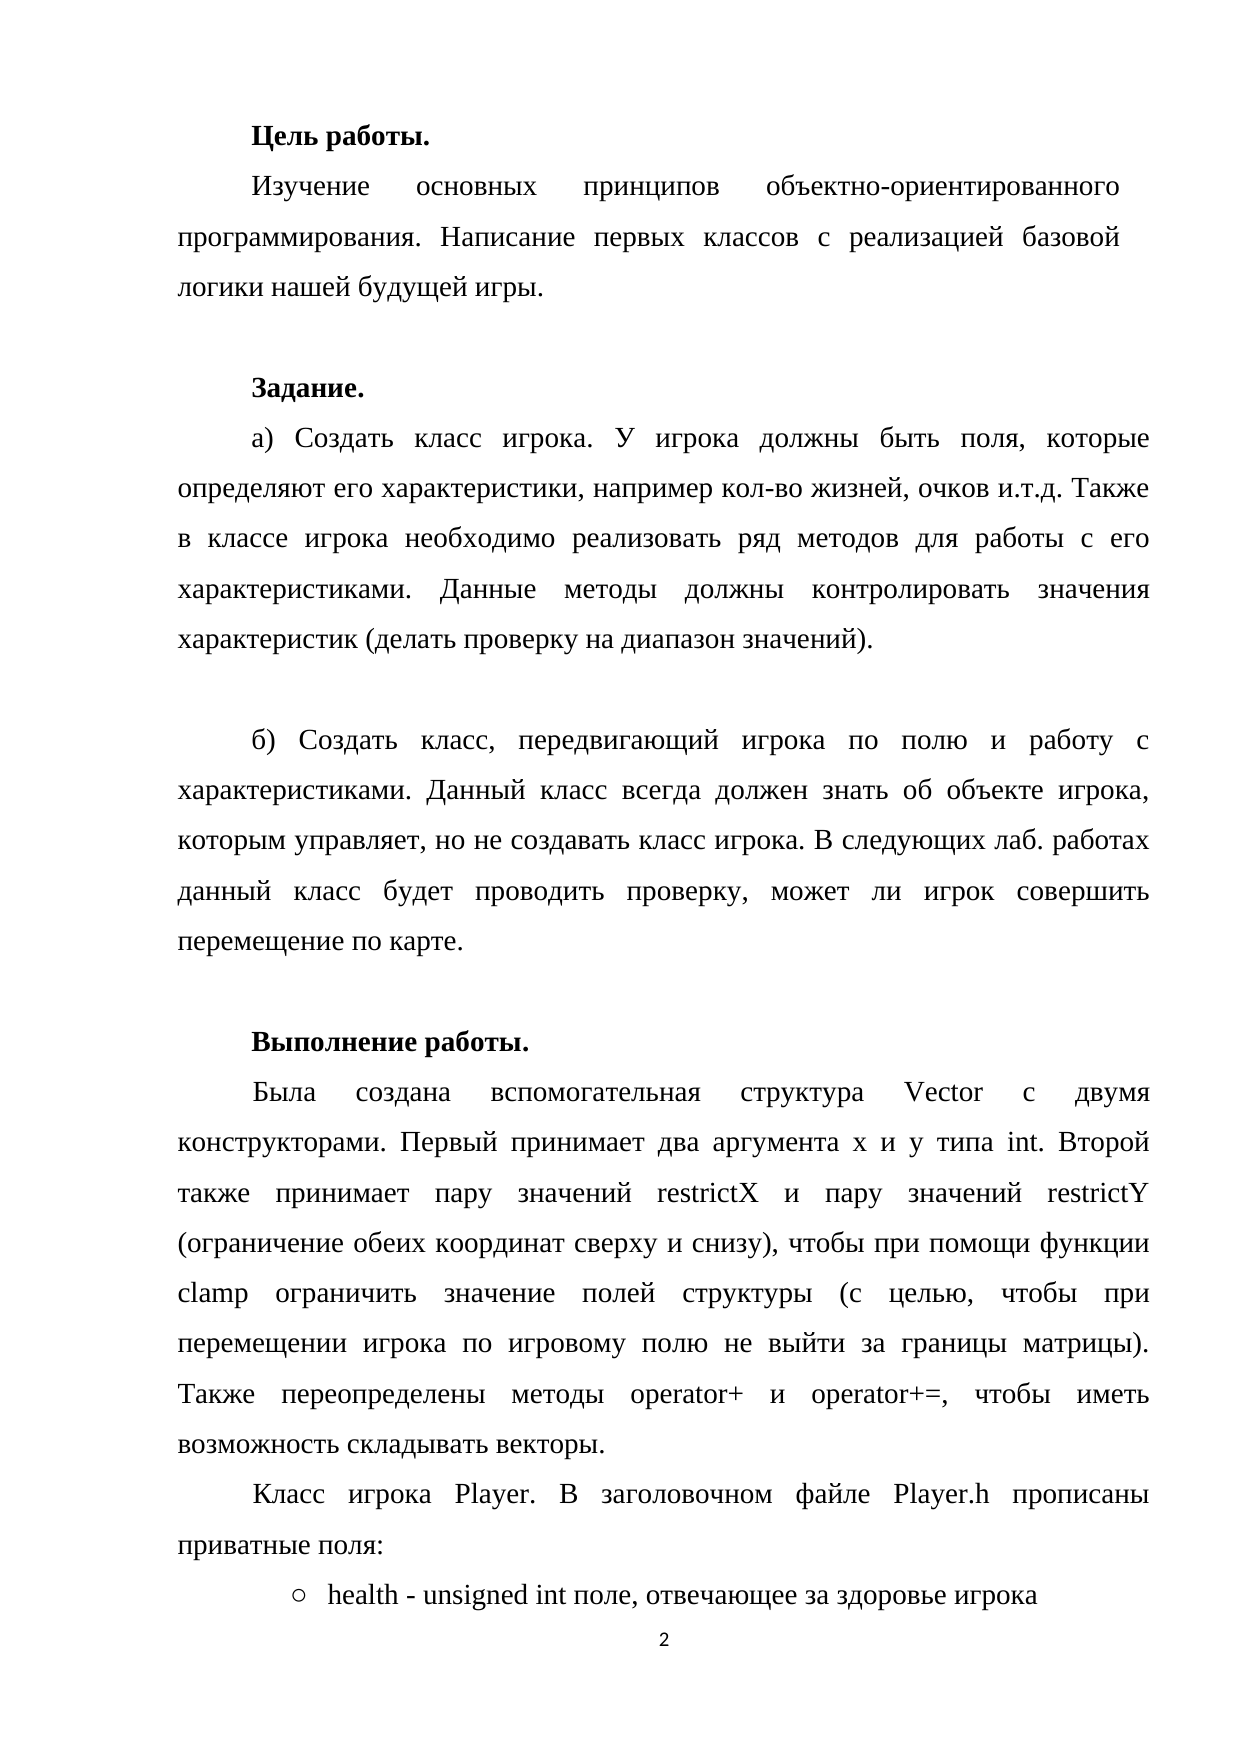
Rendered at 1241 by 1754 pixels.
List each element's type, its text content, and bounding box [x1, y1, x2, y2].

text Задание. [177, 370, 1151, 403]
text а) Создать класс игрока. У игрока должны быть поля, которые определяют его характеристики, например кол-во жизней, очков и.т.д. Также в классе игрока необходимо реализовать ряд методов для работы с его характеристиками. Данные методы должны контролировать значения характеристик (делать проверку на диапазон значений). [177, 420, 1151, 655]
list health - unsigned int поле, отвечающее за здоровье игрока [290, 1577, 1151, 1611]
text б) Создать класс, передвигающий игрока по полю и работу с характеристиками. Данный класс всегда должен знать об объекте игрока, которым управляет, но не создавать класс игрока. В следующих лаб. работах данный класс будет проводить проверку, может ли игрок совершить перемещение по карте. [177, 722, 1151, 957]
text Изучение основных принципов объектно-ориентированного программирования. Написание первых классов с реализацией базовой логики нашей будущей игры. [177, 168, 1120, 303]
text Выполнение работы. [177, 1024, 1151, 1057]
text Была создана вспомогательная структура Vector с двумя конструкторами. Первый принимает два аргумента x и y типа int. Второй также принимает пару значений restrictX и пару значений restrictY (ограничение обеих координат сверху и снизу), чтобы при помощи функции clamp ограничить значение полей структуры (с целью, чтобы при перемещении игрока по игровому полю не выйти за границы матрицы). Также переопределены методы operator+ и operator+=, чтобы иметь возможность складывать векторы. [177, 1074, 1151, 1460]
text Класс игрока Player. В заголовочном файле Player.h прописаны приватные поля: [177, 1477, 1151, 1560]
text Цель работы. [177, 118, 1151, 152]
